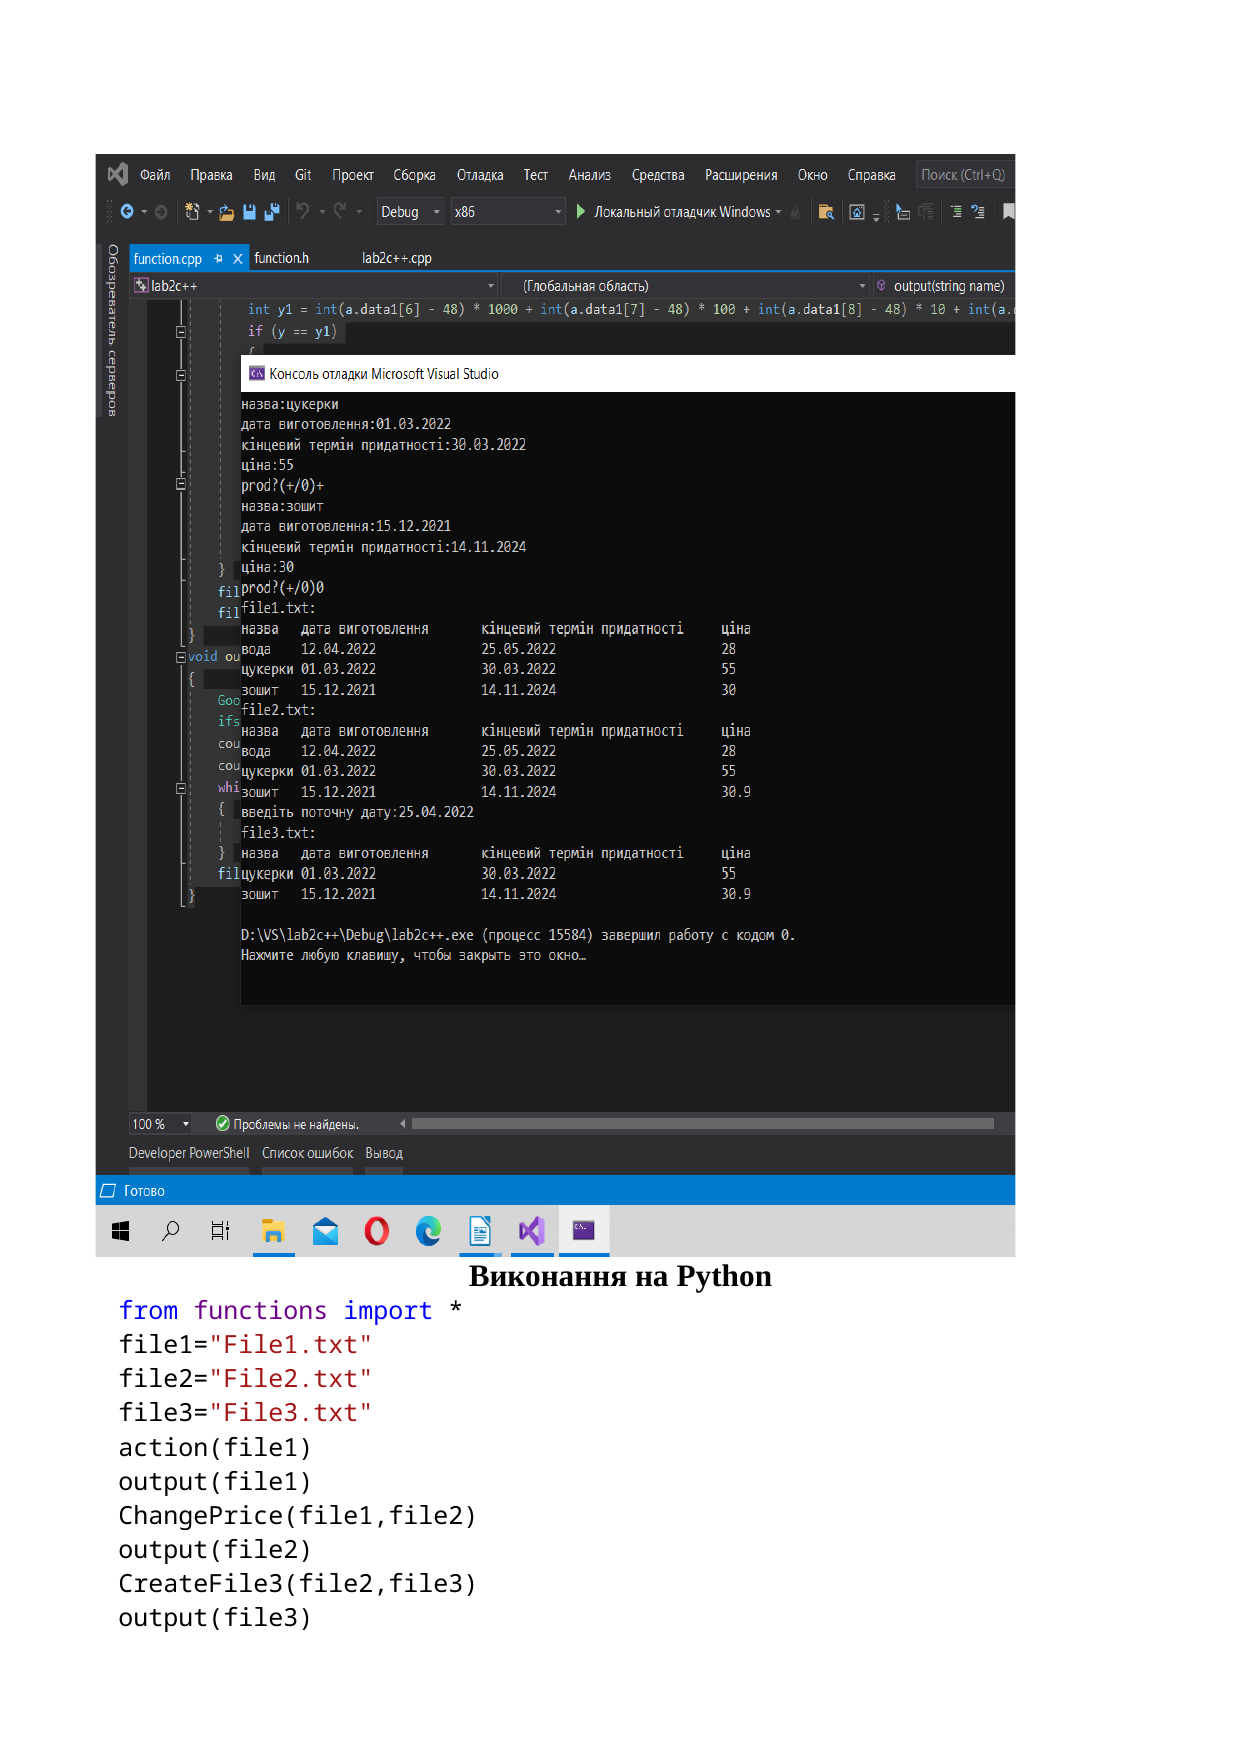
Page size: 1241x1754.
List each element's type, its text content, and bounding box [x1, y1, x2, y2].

text output(file2) [118, 1531, 1122, 1565]
text action(file1) [118, 1429, 1122, 1463]
text Виконання на Python [118, 154, 1122, 1293]
text ChangePrice(file1,file2) [118, 1497, 1122, 1531]
text output(file3) [118, 1599, 1122, 1633]
text from functions import * [118, 1293, 1122, 1327]
text file2="File2.txt" [118, 1361, 1122, 1395]
text file3="File3.txt" [118, 1395, 1122, 1429]
text file1="File1.txt" [118, 1327, 1122, 1361]
text output(file1) [118, 1463, 1122, 1497]
text CreateFile3(file2,file3) [118, 1565, 1122, 1599]
